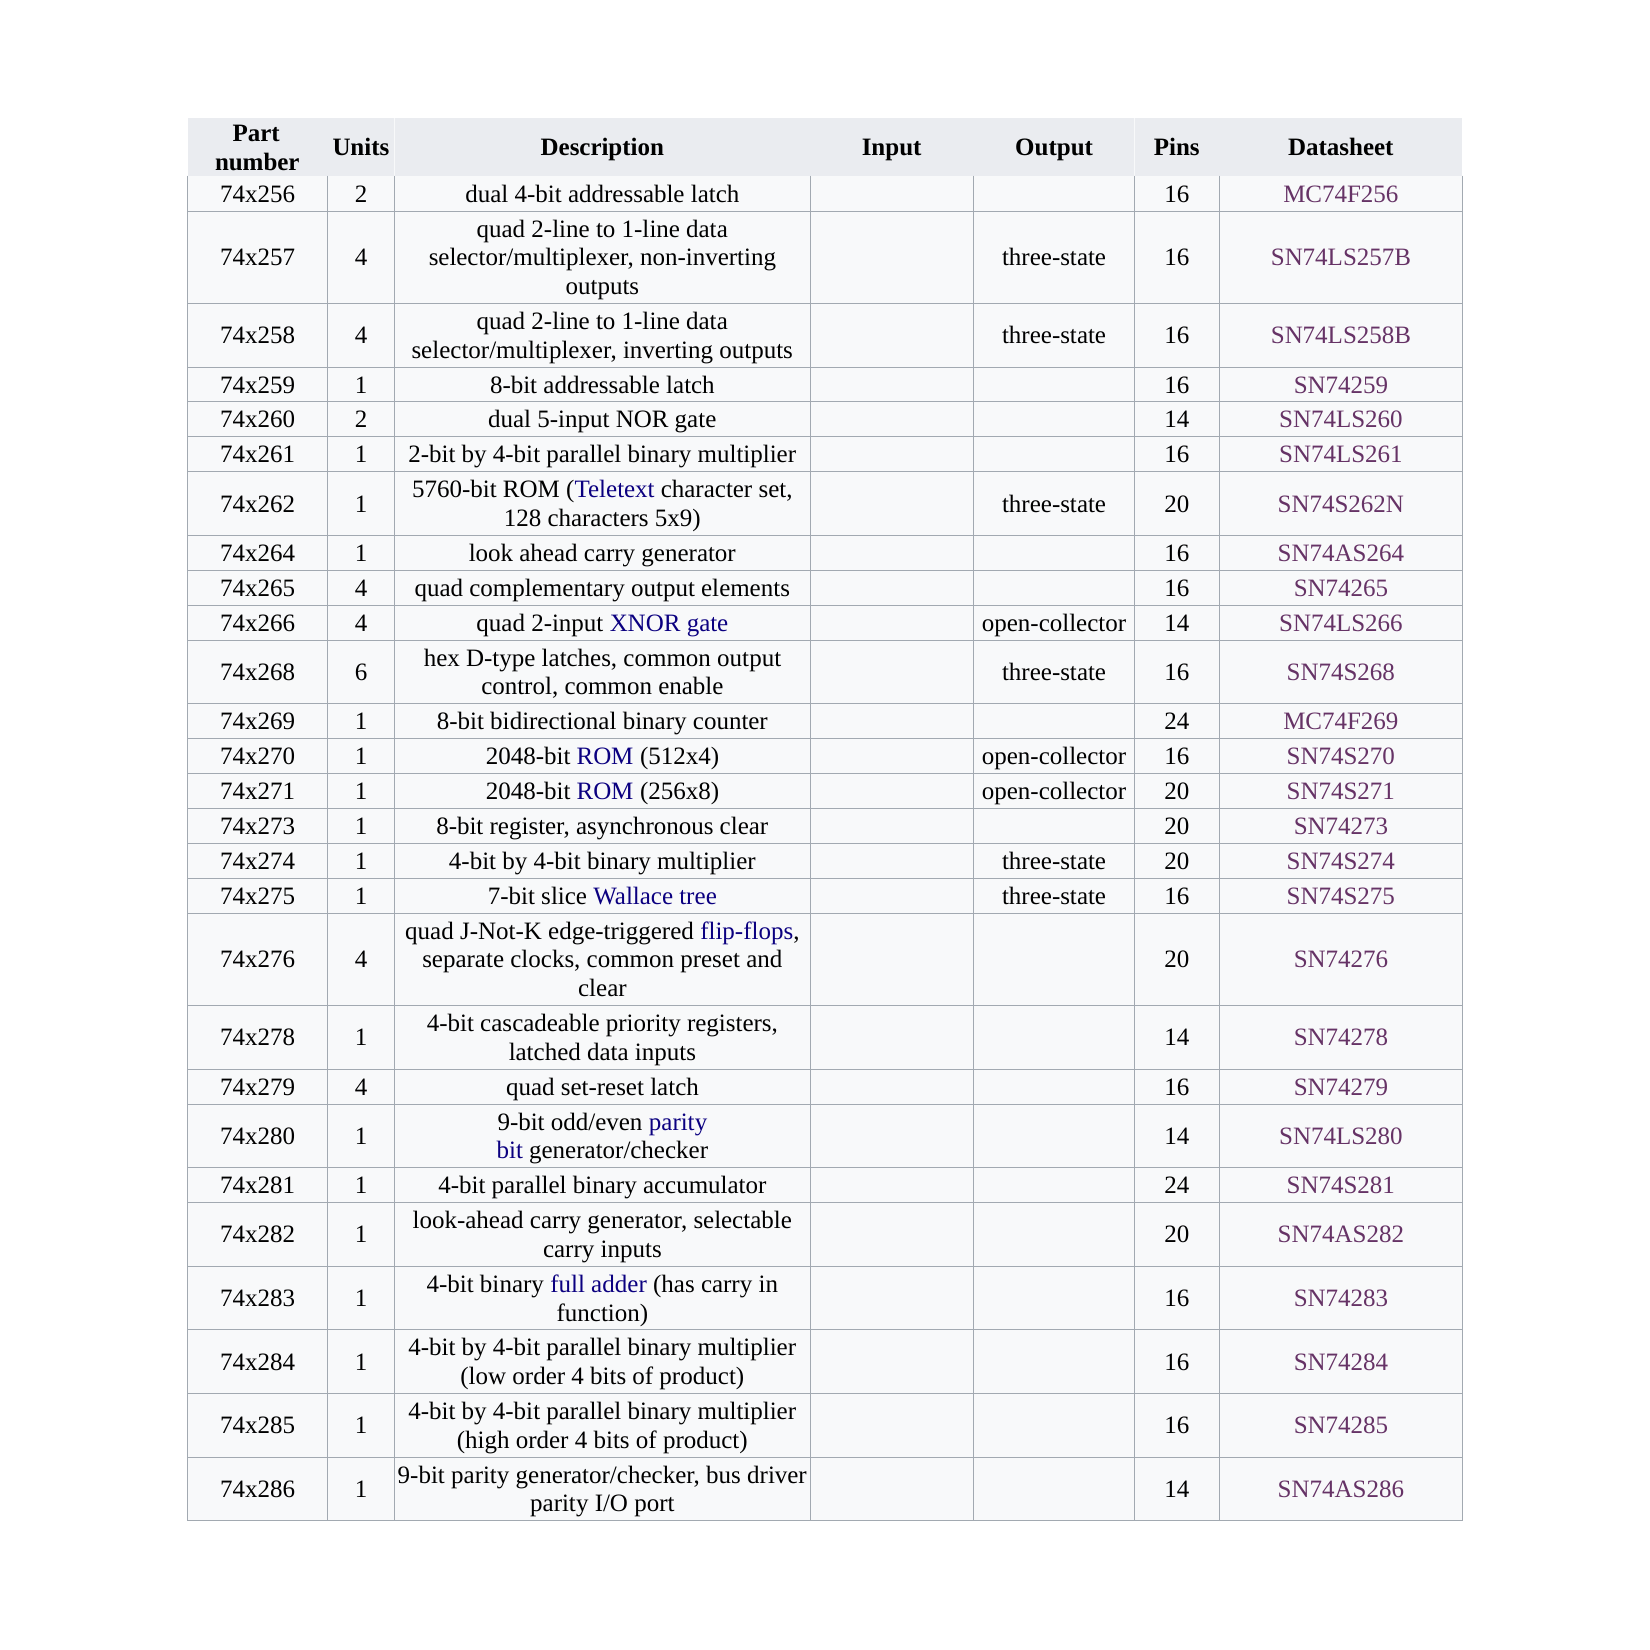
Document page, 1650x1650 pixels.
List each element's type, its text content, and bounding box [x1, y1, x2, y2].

table_cell SN74259 [1220, 368, 1462, 401]
table_cell [811, 304, 973, 367]
table_cell 4 [328, 1070, 394, 1103]
table_cell 74x273 [188, 809, 327, 843]
table_cell [811, 368, 973, 401]
table_cell 74x283 [188, 1267, 327, 1329]
table_header Part number [188, 118, 327, 176]
table_cell 74x259 [188, 368, 327, 401]
table_cell [974, 704, 1134, 738]
table_cell 4 [328, 571, 394, 605]
table_header Description [395, 118, 810, 176]
table_cell 1 [328, 879, 394, 913]
table_cell 20 [1135, 914, 1219, 1005]
table_cell 14 [1135, 606, 1219, 639]
table_cell 4-bit binary full adder (has carry in function) [395, 1267, 810, 1329]
table_cell quad complementary output elements [395, 571, 810, 605]
table_cell 7-bit slice Wallace tree [395, 879, 810, 913]
table_cell 74x264 [188, 536, 327, 570]
table_cell [974, 176, 1134, 211]
table_cell [974, 1168, 1134, 1202]
table_cell 74x270 [188, 739, 327, 773]
table_cell look ahead carry generator [395, 536, 810, 570]
table_cell 6 [328, 641, 394, 703]
table_cell 20 [1135, 1203, 1219, 1266]
table_cell 8-bit addressable latch [395, 368, 810, 401]
table_cell 4 [328, 606, 394, 639]
table_cell [974, 914, 1134, 1005]
table_cell 1 [328, 774, 394, 808]
table_cell [811, 774, 973, 808]
table_cell 74x285 [188, 1394, 327, 1457]
table_cell [811, 176, 973, 211]
table_cell 74x268 [188, 641, 327, 703]
table_cell SN74LS261 [1220, 437, 1462, 471]
table_cell [811, 879, 973, 913]
table_cell [811, 1394, 973, 1457]
table_cell SN74LS257B [1220, 212, 1462, 303]
table_cell dual 5-input NOR gate [395, 402, 810, 436]
table_cell [974, 368, 1134, 401]
table_cell 74x265 [188, 571, 327, 605]
table_cell 74x276 [188, 914, 327, 1005]
table_cell 16 [1135, 304, 1219, 367]
table_cell [811, 704, 973, 738]
table_cell 4-bit by 4-bit binary multiplier [395, 844, 810, 878]
table_cell 1 [328, 472, 394, 535]
table_cell 2 [328, 402, 394, 436]
table_cell 16 [1135, 176, 1219, 211]
table_cell [811, 1168, 973, 1202]
table_cell 1 [328, 1267, 394, 1329]
table_cell 16 [1135, 739, 1219, 773]
table_cell 9-bit odd/even parity bit generator/checker [395, 1105, 810, 1167]
table_cell SN74284 [1220, 1330, 1462, 1393]
table_cell 1 [328, 809, 394, 843]
table_cell 1 [328, 704, 394, 738]
table_cell 1 [328, 1394, 394, 1457]
table_cell three-state [974, 641, 1134, 703]
table_cell quad set-reset latch [395, 1070, 810, 1103]
table_cell open-collector [974, 774, 1134, 808]
table_header Units [327, 118, 394, 176]
table_cell 1 [328, 844, 394, 878]
table_cell 1 [328, 1203, 394, 1266]
table_cell SN74285 [1220, 1394, 1462, 1457]
table_cell 16 [1135, 437, 1219, 471]
table_cell 74x269 [188, 704, 327, 738]
table_cell SN74S270 [1220, 739, 1462, 773]
table_cell 20 [1135, 472, 1219, 535]
table_cell 14 [1135, 1006, 1219, 1069]
table_cell SN74S268 [1220, 641, 1462, 703]
table_cell SN74273 [1220, 809, 1462, 843]
table_cell 74x275 [188, 879, 327, 913]
table_cell SN74S275 [1220, 879, 1462, 913]
table_cell [811, 1458, 973, 1520]
table_cell dual 4-bit addressable latch [395, 176, 810, 211]
table_cell 74x282 [188, 1203, 327, 1266]
table_cell [811, 1006, 973, 1069]
table_cell [811, 1070, 973, 1103]
table_cell [974, 571, 1134, 605]
table_cell 14 [1135, 402, 1219, 436]
table_cell [811, 1330, 973, 1393]
table_cell [811, 536, 973, 570]
table_cell 1 [328, 437, 394, 471]
table_cell 4 [328, 212, 394, 303]
table_cell [974, 1330, 1134, 1393]
table_cell three-state [974, 212, 1134, 303]
table_cell 2 [328, 176, 394, 211]
table_cell 74x284 [188, 1330, 327, 1393]
table_cell [811, 739, 973, 773]
table_cell 74x271 [188, 774, 327, 808]
table_cell 1 [328, 1006, 394, 1069]
table_cell 14 [1135, 1105, 1219, 1167]
table_cell [811, 1267, 973, 1329]
table_cell SN74S262N [1220, 472, 1462, 535]
table_cell 16 [1135, 1070, 1219, 1103]
table_cell 4-bit by 4-bit parallel binary multiplier (low order 4 bits of product) [395, 1330, 810, 1393]
table_cell [811, 402, 973, 436]
table_cell [974, 1006, 1134, 1069]
table_cell three-state [974, 879, 1134, 913]
table_cell SN74S281 [1220, 1168, 1462, 1202]
table_cell [974, 402, 1134, 436]
table_cell three-state [974, 844, 1134, 878]
table_cell SN74LS266 [1220, 606, 1462, 639]
table_cell 1 [328, 1458, 394, 1520]
table_cell SN74S274 [1220, 844, 1462, 878]
table_cell 8-bit bidirectional binary counter [395, 704, 810, 738]
table_cell SN74LS258B [1220, 304, 1462, 367]
table_header Output [973, 118, 1134, 176]
table_cell [974, 1203, 1134, 1266]
table_cell 1 [328, 1105, 394, 1167]
table_cell SN74279 [1220, 1070, 1462, 1103]
table_cell 4-bit parallel binary accumulator [395, 1168, 810, 1202]
table_cell look-ahead carry generator, selectable carry inputs [395, 1203, 810, 1266]
table_cell [974, 809, 1134, 843]
table_cell [974, 1105, 1134, 1167]
table_header Input [810, 118, 973, 176]
table_cell 1 [328, 536, 394, 570]
table_cell [974, 1267, 1134, 1329]
table_cell MC74F269 [1220, 704, 1462, 738]
table_cell 74x280 [188, 1105, 327, 1167]
table_cell 2048-bit ROM (256x8) [395, 774, 810, 808]
table_cell 74x262 [188, 472, 327, 535]
table_header Pins [1135, 118, 1219, 176]
table_header Datasheet [1219, 118, 1462, 176]
table_cell 16 [1135, 1267, 1219, 1329]
table_cell SN74AS286 [1220, 1458, 1462, 1520]
table_cell 74x281 [188, 1168, 327, 1202]
table_cell 20 [1135, 774, 1219, 808]
table_cell open-collector [974, 606, 1134, 639]
table_cell MC74F256 [1220, 176, 1462, 211]
table_cell 1 [328, 368, 394, 401]
table_cell 16 [1135, 641, 1219, 703]
table_cell 16 [1135, 1394, 1219, 1457]
table_cell 16 [1135, 1330, 1219, 1393]
table_cell 20 [1135, 844, 1219, 878]
table_cell 1 [328, 739, 394, 773]
table_cell [811, 212, 973, 303]
table_cell [974, 1070, 1134, 1103]
table_cell 74x258 [188, 304, 327, 367]
table_cell SN74LS260 [1220, 402, 1462, 436]
table_cell 16 [1135, 879, 1219, 913]
table_cell 20 [1135, 809, 1219, 843]
table_cell 2-bit by 4-bit parallel binary multiplier [395, 437, 810, 471]
table_cell 16 [1135, 212, 1219, 303]
table_cell SN74LS280 [1220, 1105, 1462, 1167]
table_cell [811, 809, 973, 843]
table_cell [974, 437, 1134, 471]
table_cell [811, 571, 973, 605]
table_cell 74x266 [188, 606, 327, 639]
table_cell 16 [1135, 536, 1219, 570]
table_cell [811, 472, 973, 535]
table_cell SN74S271 [1220, 774, 1462, 808]
table_cell quad 2-line to 1-line data selector/multiplexer, inverting outputs [395, 304, 810, 367]
table_cell three-state [974, 304, 1134, 367]
table_cell 14 [1135, 1458, 1219, 1520]
table_cell 74x261 [188, 437, 327, 471]
table_cell 74x256 [188, 176, 327, 211]
table_cell three-state [974, 472, 1134, 535]
table_cell [811, 1203, 973, 1266]
table_cell 16 [1135, 368, 1219, 401]
table_cell 4 [328, 304, 394, 367]
table_cell 4-bit cascadeable priority registers, latched data inputs [395, 1006, 810, 1069]
table_cell [811, 844, 973, 878]
table_cell 9-bit parity generator/checker, bus driver parity I/O port [395, 1458, 810, 1520]
table_cell quad 2-input XNOR gate [395, 606, 810, 639]
table_cell quad 2-line to 1-line data selector/multiplexer, non-inverting outputs [395, 212, 810, 303]
table_cell [811, 437, 973, 471]
table_cell 1 [328, 1330, 394, 1393]
table_cell SN74276 [1220, 914, 1462, 1005]
table_cell [974, 536, 1134, 570]
table_cell 74x286 [188, 1458, 327, 1520]
table_cell SN74278 [1220, 1006, 1462, 1069]
table_cell 1 [328, 1168, 394, 1202]
table_cell open-collector [974, 739, 1134, 773]
table_cell 16 [1135, 571, 1219, 605]
table_cell 74x278 [188, 1006, 327, 1069]
table_cell 74x279 [188, 1070, 327, 1103]
table_cell [811, 641, 973, 703]
table_cell SN74AS282 [1220, 1203, 1462, 1266]
table_cell 8-bit register, asynchronous clear [395, 809, 810, 843]
table_cell 4-bit by 4-bit parallel binary multiplier (high order 4 bits of product) [395, 1394, 810, 1457]
table_cell hex D-type latches, common output control, common enable [395, 641, 810, 703]
table_cell 24 [1135, 1168, 1219, 1202]
table_cell 2048-bit ROM (512x4) [395, 739, 810, 773]
table_cell quad J-Not-K edge-triggered flip-flops, separate clocks, common preset and clear [395, 914, 810, 1005]
table_cell SN74AS264 [1220, 536, 1462, 570]
table_cell 5760-bit ROM (Teletext character set, 128 characters 5x9) [395, 472, 810, 535]
table_cell [811, 914, 973, 1005]
table_cell SN74283 [1220, 1267, 1462, 1329]
table_cell [974, 1394, 1134, 1457]
table_cell 24 [1135, 704, 1219, 738]
table_cell SN74265 [1220, 571, 1462, 605]
table_cell [811, 606, 973, 639]
table_cell 4 [328, 914, 394, 1005]
table_cell 74x257 [188, 212, 327, 303]
table_cell [811, 1105, 973, 1167]
table_cell 74x260 [188, 402, 327, 436]
table_cell [974, 1458, 1134, 1520]
table_cell 74x274 [188, 844, 327, 878]
